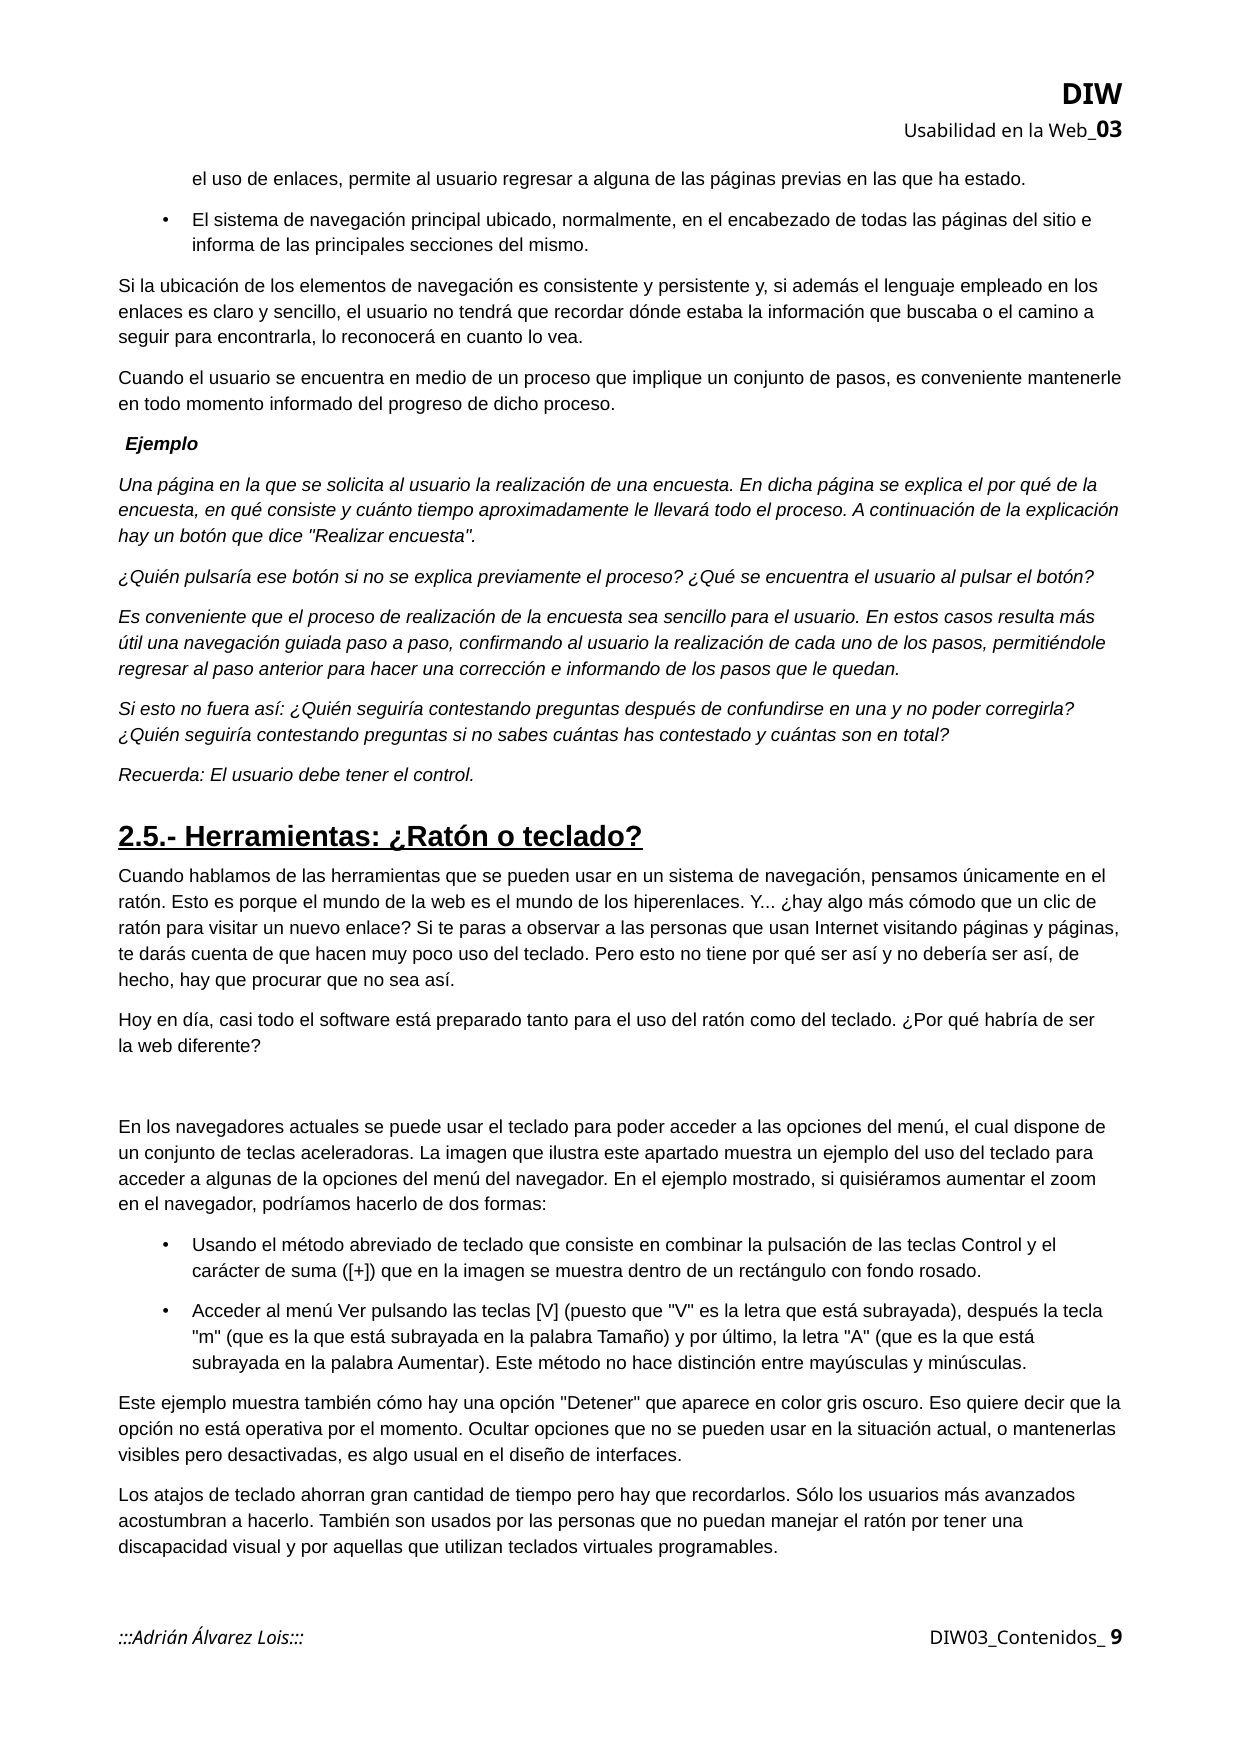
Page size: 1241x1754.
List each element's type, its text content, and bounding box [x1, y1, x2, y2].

text En los navegadores actuales se puede usar el teclado para poder acceder a las opciones del menú, el cual dispone de un conjunto de teclas aceleradoras. La imagen que ilustra este apartado muestra un ejemplo del uso del teclado para acceder a algunas de la opciones del menú del navegador. En el ejemplo mostrado, si quisiéramos aumentar el zoom en el navegador, podríamos hacerlo de dos formas: [118, 1116, 1122, 1215]
text Este ejemplo muestra también cómo hay una opción "Detener" que aparece en color gris oscuro. Eso quiere decir que la opción no está operativa por el momento. Ocultar opciones que no se pueden usar en la situación actual, o mantenerlas visibles pero desactivadas, es algo usual en el diseño de interfaces. [118, 1392, 1122, 1465]
text Ejemplo [118, 433, 1122, 454]
text Los atajos de teclado ahorran gran cantidad de tiempo pero hay que recordarlos. Sólo los usuarios más avanzados acostumbran a hacerlo. También son usados por las personas que no puedan manejar el ratón por tener una discapacidad visual y por aquellas que utilizan teclados virtuales programables. [118, 1484, 1122, 1557]
list el uso de enlaces, permite al usuario regresar a alguna de las páginas previas en las que ha estado. [162, 168, 1122, 189]
text Si esto no fuera así: ¿Quién seguiría contestando preguntas después de confundirse en una y no poder corregirla? ¿Quién seguiría contestando preguntas si no sabes cuántas has contestado y cuántas son en total? [118, 698, 1122, 745]
text ¿Quién pulsaría ese botón si no se explica previamente el proceso? ¿Qué se encuentra el usuario al pulsar el botón? [118, 566, 1122, 587]
list Acceder al menú Ver pulsando las teclas [V] (puesto que "V" es la letra que está subrayada), después la tecla "m" (que es la que está subrayada en la palabra Tamaño) y por último, la letra "A" (que es la que está subrayada en la palabra Aumentar). Este método no hace distinción entre mayúsculas y minúsculas. [162, 1300, 1122, 1373]
list El sistema de navegación principal ubicado, normalmente, en el encabezado de todas las páginas del sitio e informa de las principales secciones del mismo. [162, 208, 1122, 256]
text Recuerda: El usuario debe tener el control. [118, 764, 1122, 786]
list Usando el método abreviado de teclado que consiste en combinar la pulsación de las teclas Control y el carácter de suma ([+]) que en la imagen se muestra dentro de un rectángulo con fondo rosado. [162, 1234, 1122, 1281]
text Cuando hablamos de las herramientas que se pueden usar en un sistema de navegación, pensamos únicamente en el ratón. Esto es porque el mundo de la web es el mundo de los hiperenlaces. Y... ¿hay algo más cómodo que un clic de ratón para visitar un nuevo enlace? Si te paras a observar a las personas que usan Internet visitando páginas y páginas, te darás cuenta de que hacen muy poco uso del teclado. Pero esto no tiene por qué ser así y no debería ser así, de hecho, hay que procurar que no sea así. [118, 865, 1122, 990]
text Cuando el usuario se encuentra en medio de un proceso que implique un conjunto de pasos, es conveniente mantenerle en todo momento informado del progreso de dicho proceso. [118, 367, 1122, 414]
text Una página en la que se solicita al usuario la realización de una encuesta. En dicha página se explica el por qué de la encuesta, en qué consiste y cuánto tiempo aproximadamente le llevará todo el proceso. A continuación de la explicación hay un botón que dice "Realizar encuesta". [118, 473, 1122, 547]
text Es conveniente que el proceso de realización de la encuesta sea sencillo para el usuario. En estos casos resulta más útil una navegación guiada paso a paso, confirmando al usuario la realización de cada uno de los pasos, permitiéndole regresar al paso anterior para hacer una corrección e informando de los pasos que le quedan. [118, 606, 1122, 679]
subtitle 2.5.- Herramientas: ¿Ratón o teclado? [118, 819, 1122, 853]
text Si la ubicación de los elementos de navegación es consistente y persistente y, si además el lenguaje empleado en los enlaces es claro y sencillo, el usuario no tendrá que recordar dónde estaba la información que buscaba o el camino a seguir para encontrarla, lo reconocerá en cuanto lo vea. [118, 275, 1122, 348]
text Hoy en día, casi todo el software está preparado tanto para el uso del ratón como del teclado. ¿Por qué habría de ser la web diferente? [118, 1009, 1122, 1056]
